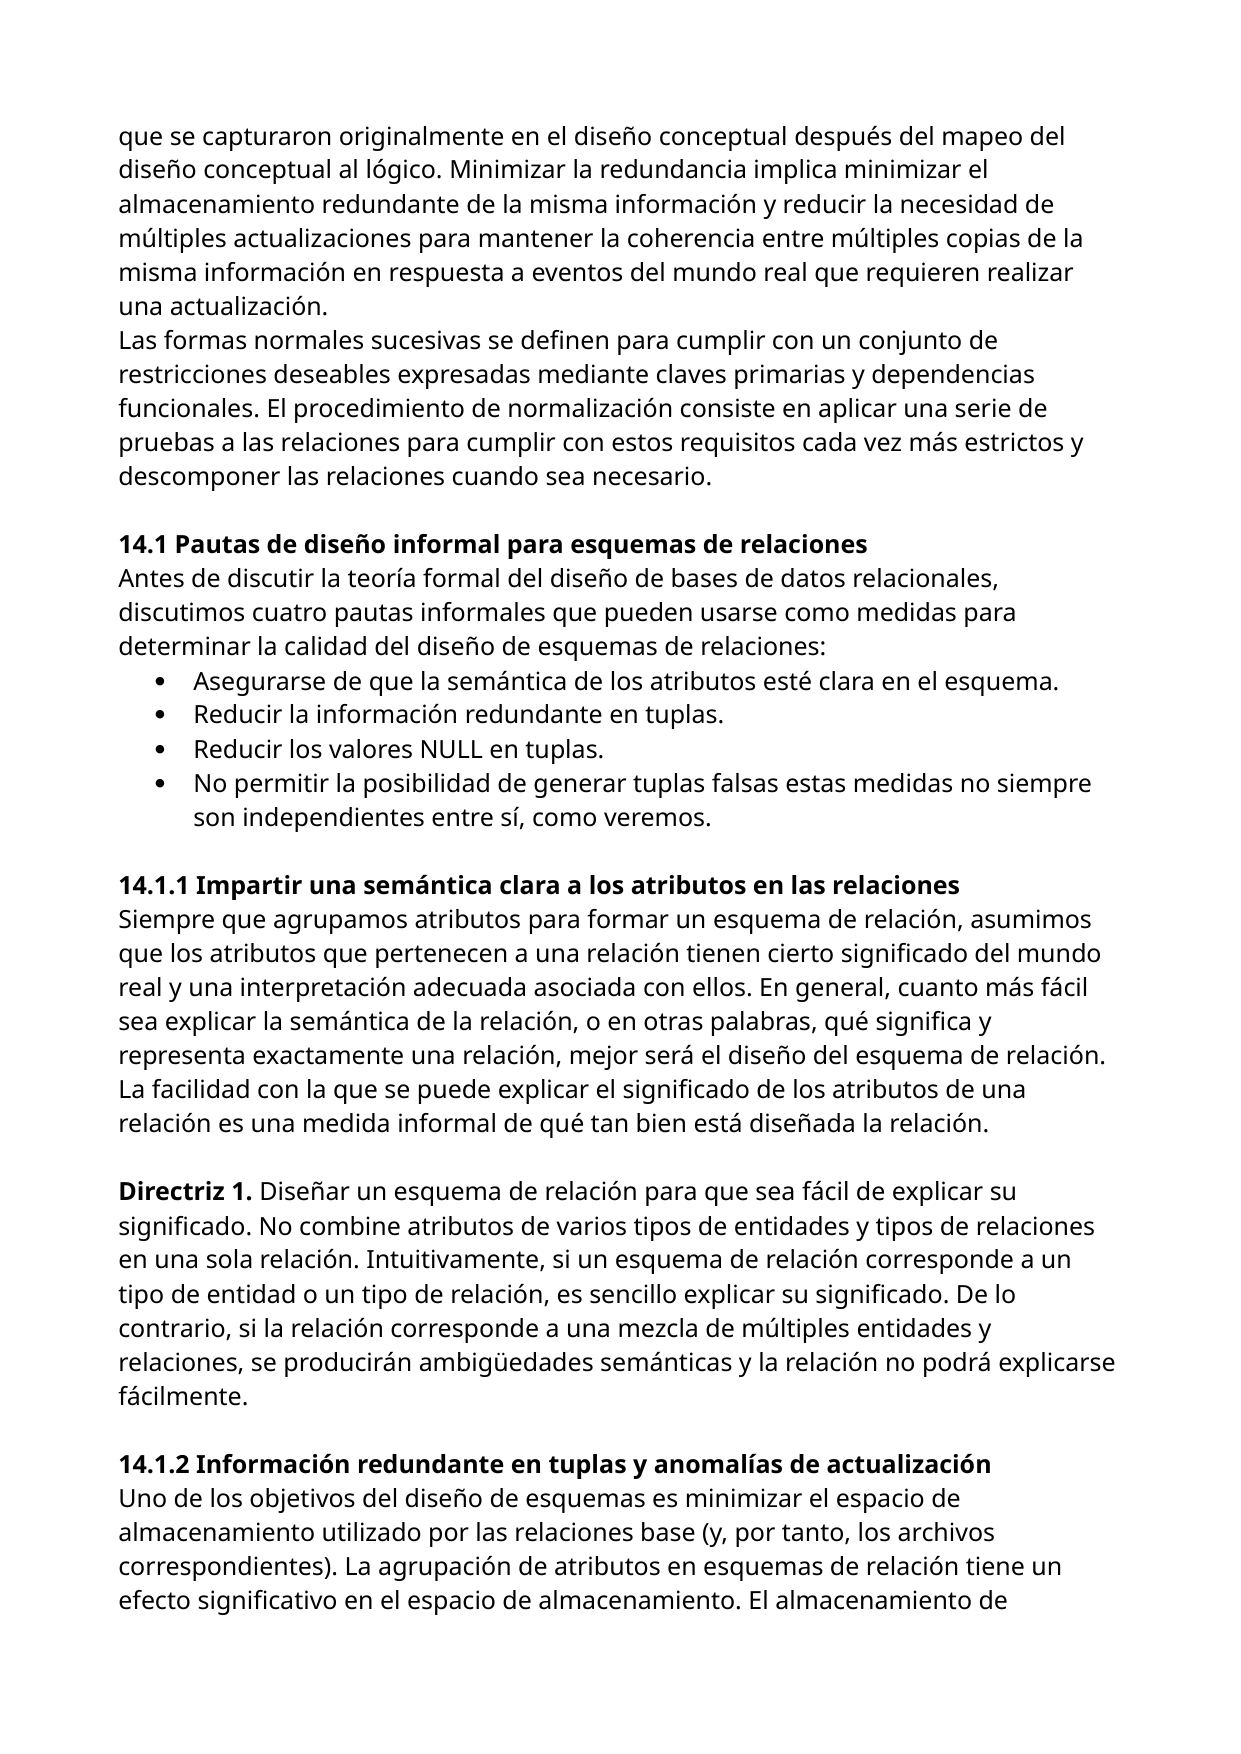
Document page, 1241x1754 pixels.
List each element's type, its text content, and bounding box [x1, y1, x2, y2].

text Siempre que agrupamos atributos para formar un esquema de relación, asumimos que los atributos que pertenecen a una relación tienen cierto significado del mundo real y una interpretación adecuada asociada con ellos. En general, cuanto más fácil sea explicar la semántica de la relación, o en otras palabras, qué significa y representa exactamente una relación, mejor será el diseño del esquema de relación. La facilidad con la que se puede explicar el significado de los atributos de una relación es una medida informal de qué tan bien está diseñada la relación. [118, 902, 1122, 1140]
list No permitir la posibilidad de generar tuplas falsas estas medidas no siempre son independientes entre sí, como veremos. [156, 765, 1122, 833]
text Las formas normales sucesivas se definen para cumplir con un conjunto de restricciones deseables expresadas mediante claves primarias y dependencias funcionales. El procedimiento de normalización consiste en aplicar una serie de pruebas a las relaciones para cumplir con estos requisitos cada vez más estrictos y descomponer las relaciones cuando sea necesario. [118, 322, 1122, 493]
text 14.1.1 Impartir una semántica clara a los atributos en las relaciones [118, 867, 1122, 902]
list Asegurarse de que la semántica de los atributos esté clara en el esquema. [156, 663, 1122, 697]
text 14.1 Pautas de diseño informal para esquemas de relaciones [118, 527, 1122, 561]
list Reducir los valores NULL en tuplas. [156, 731, 1122, 765]
text Uno de los objetivos del diseño de esquemas es minimizar el espacio de almacenamiento utilizado por las relaciones base (y, por tanto, los archivos correspondientes). La agrupación de atributos en esquemas de relación tiene un efecto significativo en el espacio de almacenamiento. El almacenamiento de [118, 1481, 1122, 1617]
list Reducir la información redundante en tuplas. [156, 697, 1122, 731]
text 14.1.2 Información redundante en tuplas y anomalías de actualización [118, 1447, 1122, 1481]
text Directriz 1. Diseñar un esquema de relación para que sea fácil de explicar su significado. No combine atributos de varios tipos de entidades y tipos de relaciones en una sola relación. Intuitivamente, si un esquema de relación corresponde a un tipo de entidad o un tipo de relación, es sencillo explicar su significado. De lo contrario, si la relación corresponde a una mezcla de múltiples entidades y relaciones, se producirán ambigüedades semánticas y la relación no podrá explicarse fácilmente. [118, 1174, 1122, 1412]
text Antes de discutir la teoría formal del diseño de bases de datos relacionales, discutimos cuatro pautas informales que pueden usarse como medidas para determinar la calidad del diseño de esquemas de relaciones: [118, 561, 1122, 663]
text que se capturaron originalmente en el diseño conceptual después del mapeo del diseño conceptual al lógico. Minimizar la redundancia implica minimizar el almacenamiento redundante de la misma información y reducir la necesidad de múltiples actualizaciones para mantener la coherencia entre múltiples copias de la misma información en respuesta a eventos del mundo real que requieren realizar una actualización. [118, 118, 1122, 322]
